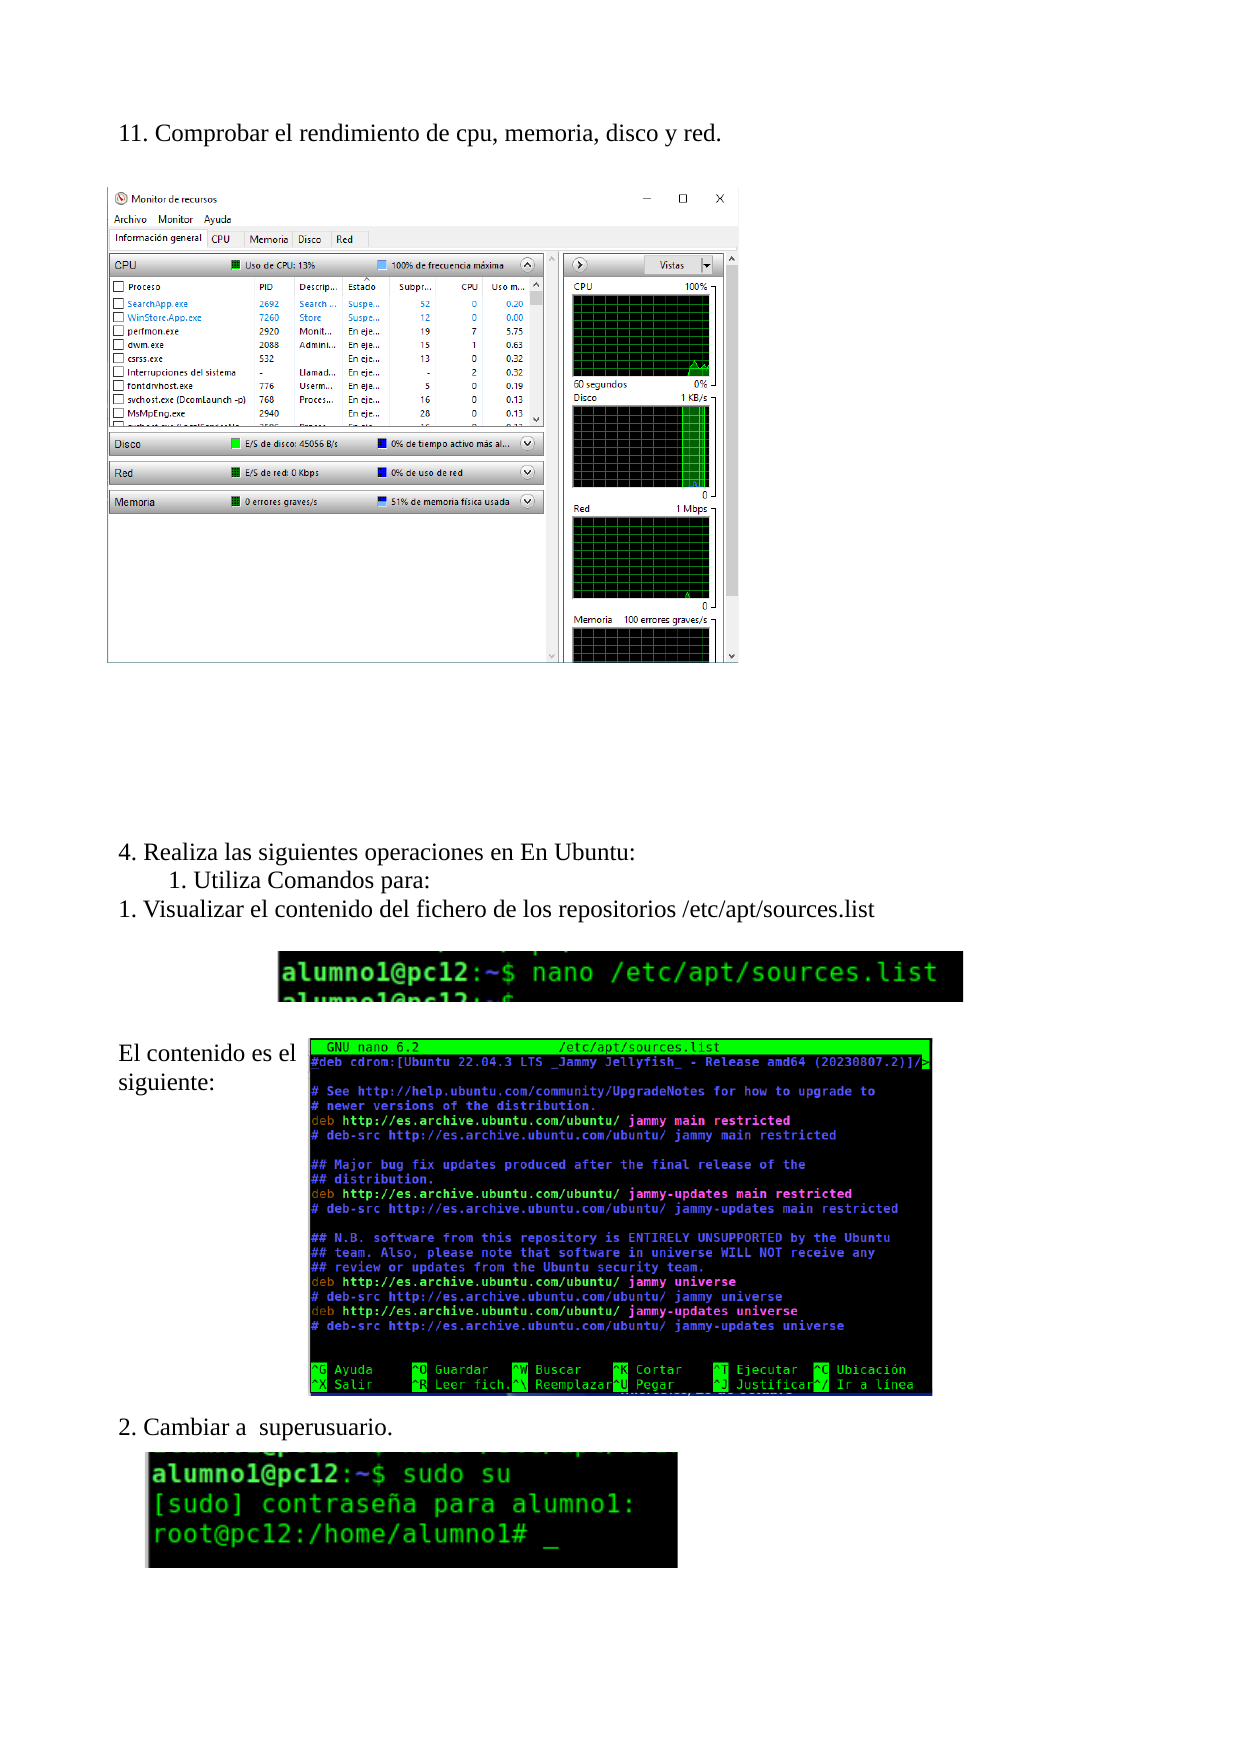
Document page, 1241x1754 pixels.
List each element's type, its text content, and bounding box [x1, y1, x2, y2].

text 4. Realiza las siguientes operaciones en En Ubuntu: [118, 837, 1122, 866]
text [933, 1038, 1122, 1096]
picture [144, 1452, 678, 1568]
text 1. Utiliza Comandos para: [118, 866, 1122, 894]
picture [307, 1038, 933, 1396]
text 11. Comprobar el rendimiento de cpu, memoria, disco y red. [118, 118, 1122, 147]
text El contenido es el siguiente: [118, 1038, 307, 1096]
picture [277, 951, 964, 1002]
text 1. Visualizar el contenido del fichero de los repositorios /etc/apt/sources.list [118, 894, 1122, 923]
picture [107, 187, 739, 663]
text 2. Cambiar a superusuario. [118, 1412, 1122, 1441]
